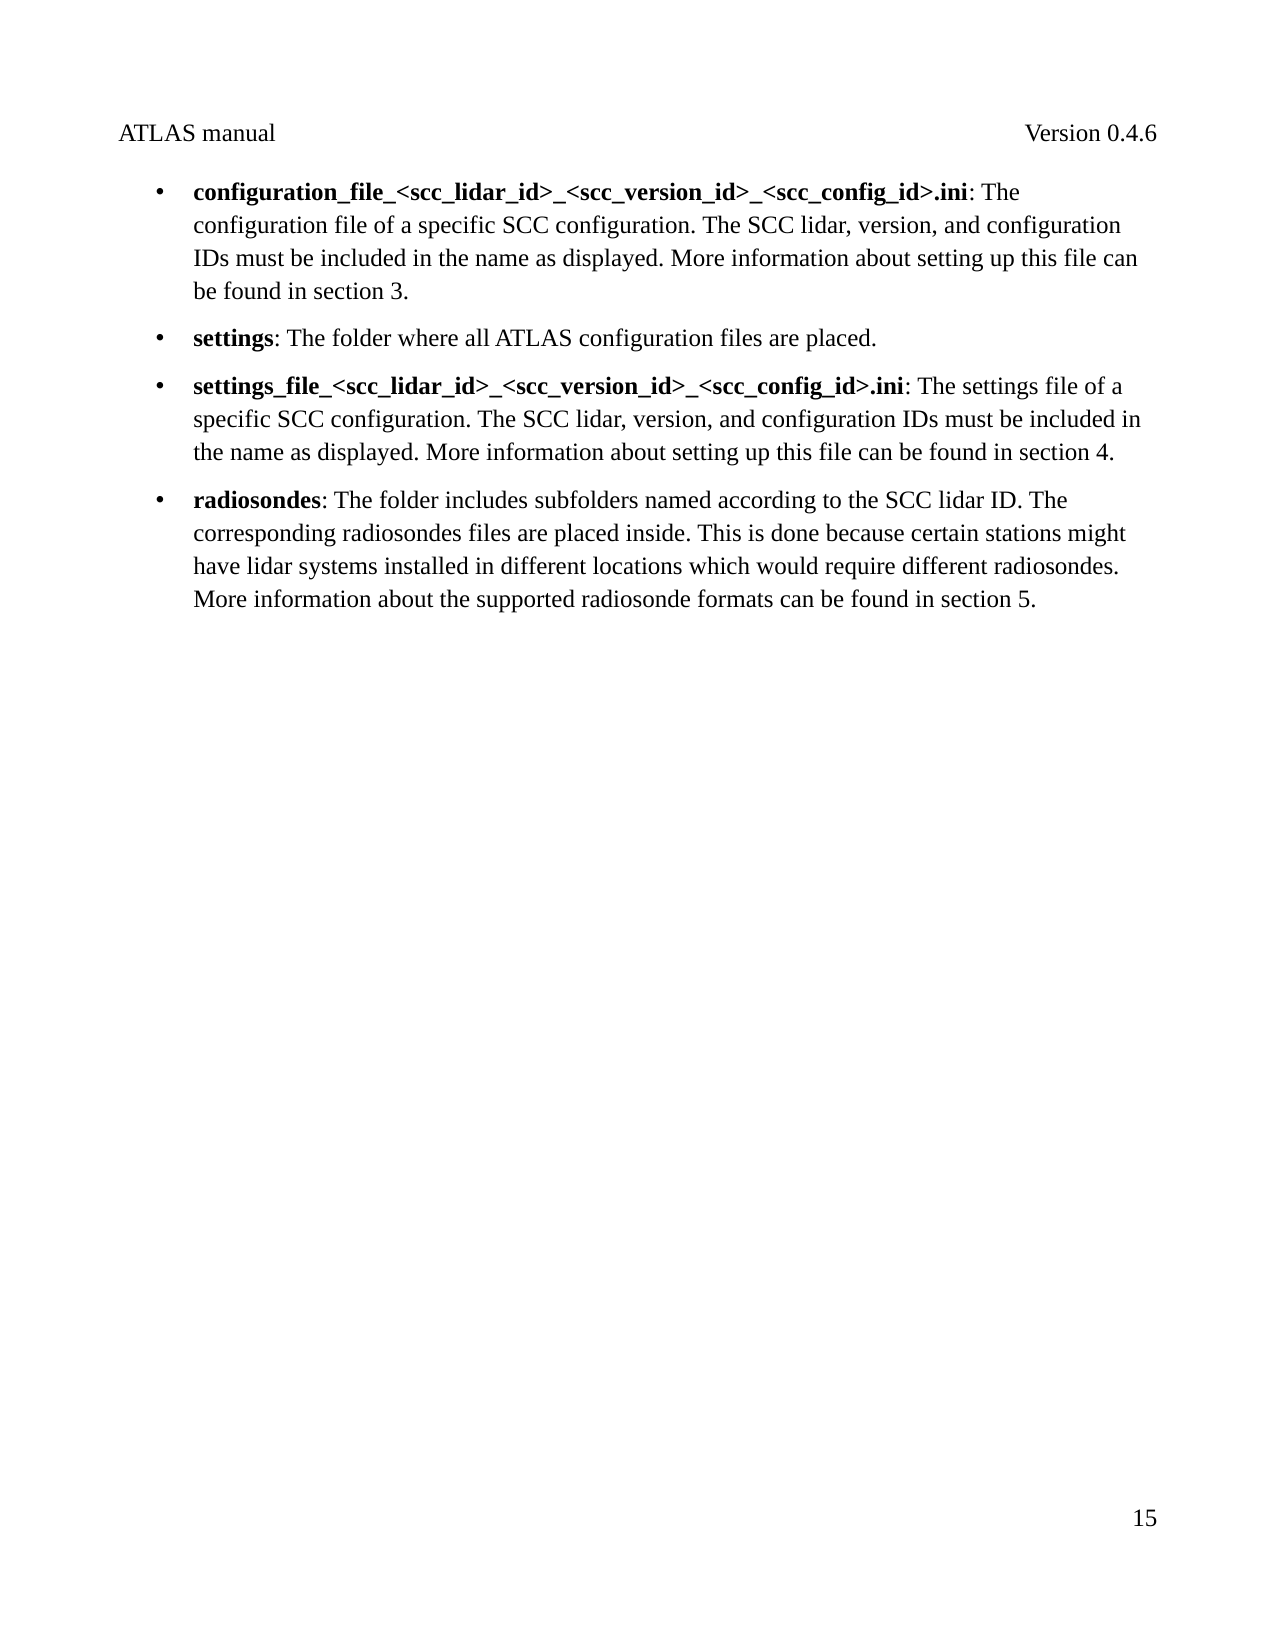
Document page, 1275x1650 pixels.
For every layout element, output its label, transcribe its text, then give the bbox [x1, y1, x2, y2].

list radiosondes: The folder includes subfolders named according to the SCC lidar ID. The corresponding radiosondes files are placed inside. This is done because certain stations might have lidar systems installed in different locations which would require different radiosondes. More information about the supported radiosonde formats can be found in section 5. [156, 485, 1157, 613]
list settings_file_<scc_lidar_id>_<scc_version_id>_<scc_config_id>.ini: The settings file of a specific SCC configuration. The SCC lidar, version, and configuration IDs must be included in the name as displayed. More information about setting up this file can be found in section 4. [156, 371, 1157, 466]
list configuration_file_<scc_lidar_id>_<scc_version_id>_<scc_config_id>.ini: The configuration file of a specific SCC configuration. The SCC lidar, version, and configuration IDs must be included in the name as displayed. More information about setting up this file can be found in section 3. [156, 177, 1157, 305]
list settings: The folder where all ATLAS configuration files are placed. [156, 323, 1157, 352]
